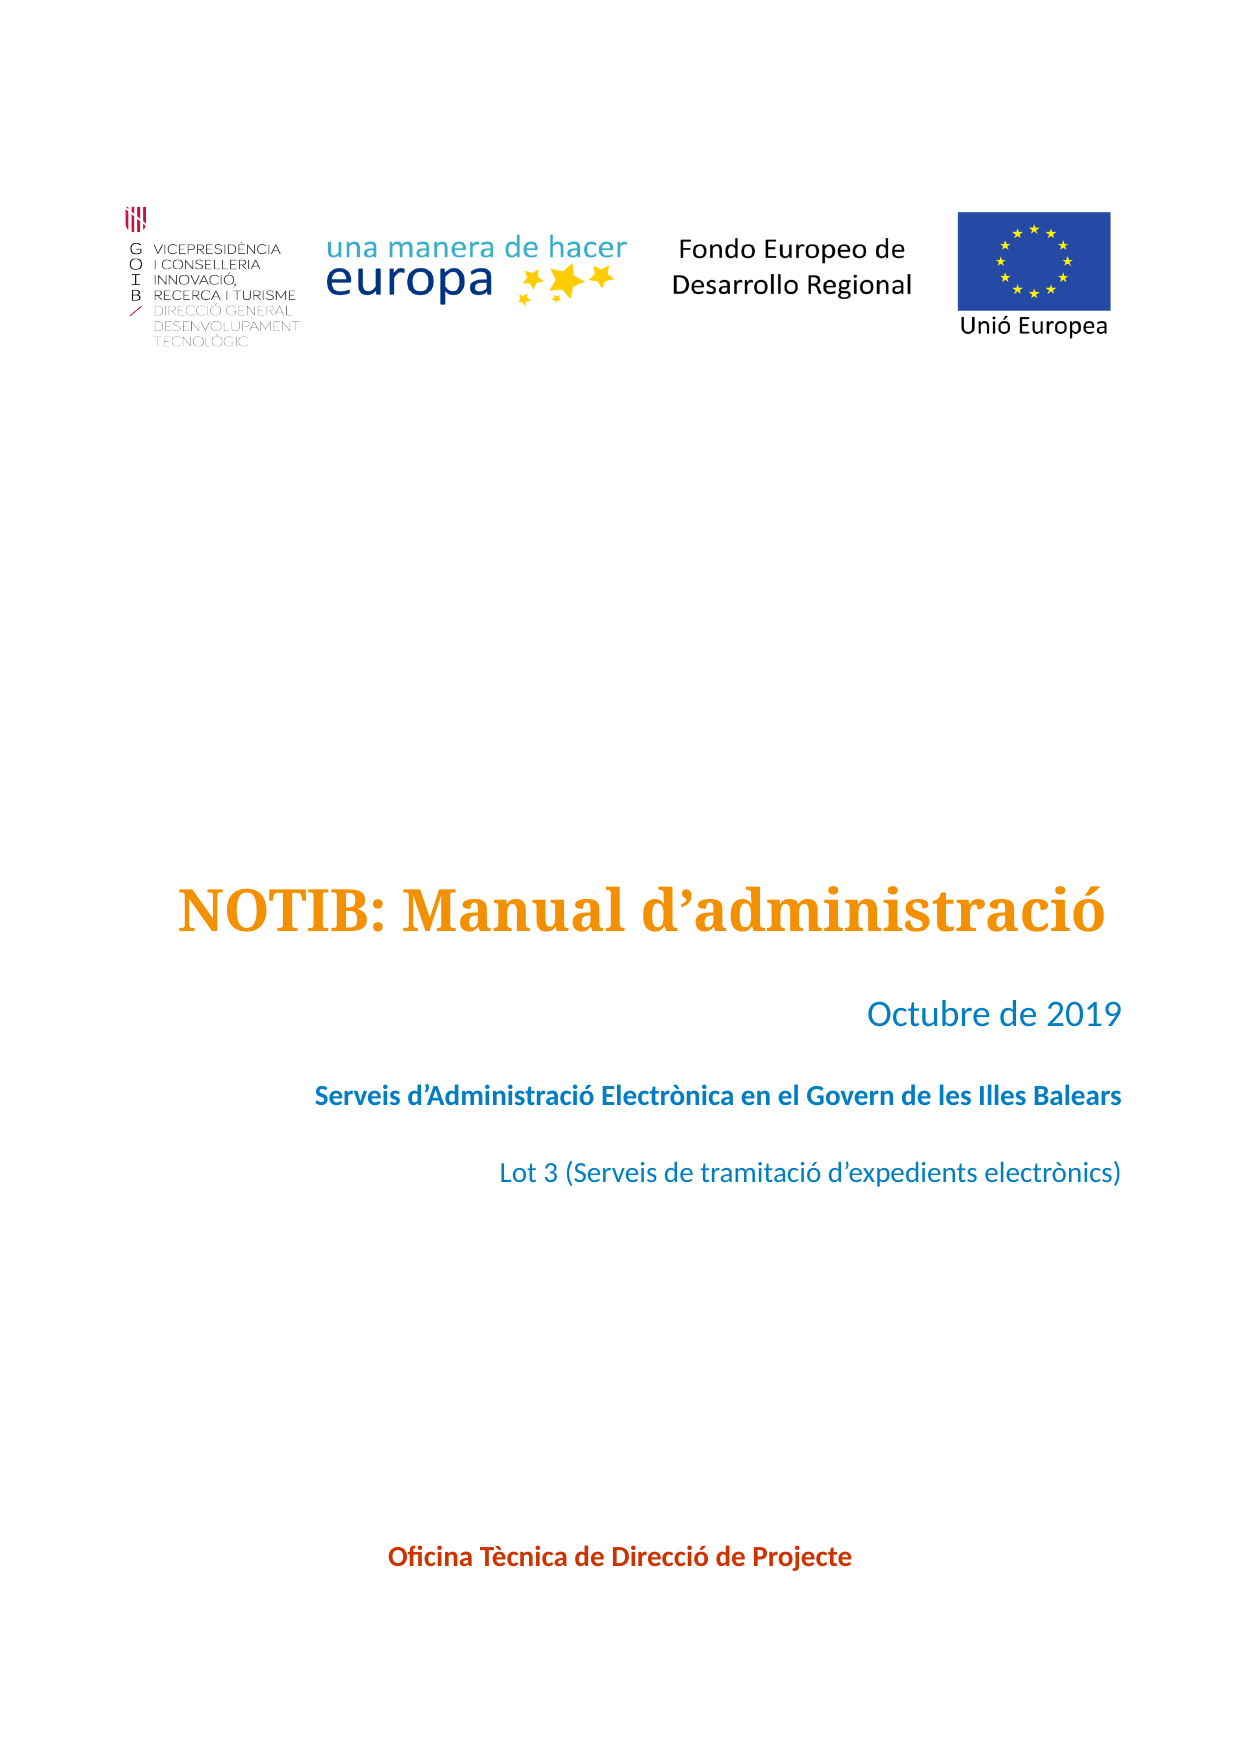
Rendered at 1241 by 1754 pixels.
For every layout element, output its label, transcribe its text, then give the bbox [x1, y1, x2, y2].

picture [118, 202, 308, 351]
text NOTIB: Manual d’administració [118, 869, 1122, 949]
picture [321, 202, 1122, 352]
text Lot 3 (Serveis de tramitació d’expedients electrònics) [118, 1154, 1122, 1189]
text Oficina Tècnica de Direcció de Projecte [118, 1538, 1122, 1574]
text Octubre de 2019 [118, 990, 1122, 1036]
text Serveis d’Administració Electrònica en el Govern de les Illes Balears [118, 1077, 1122, 1113]
